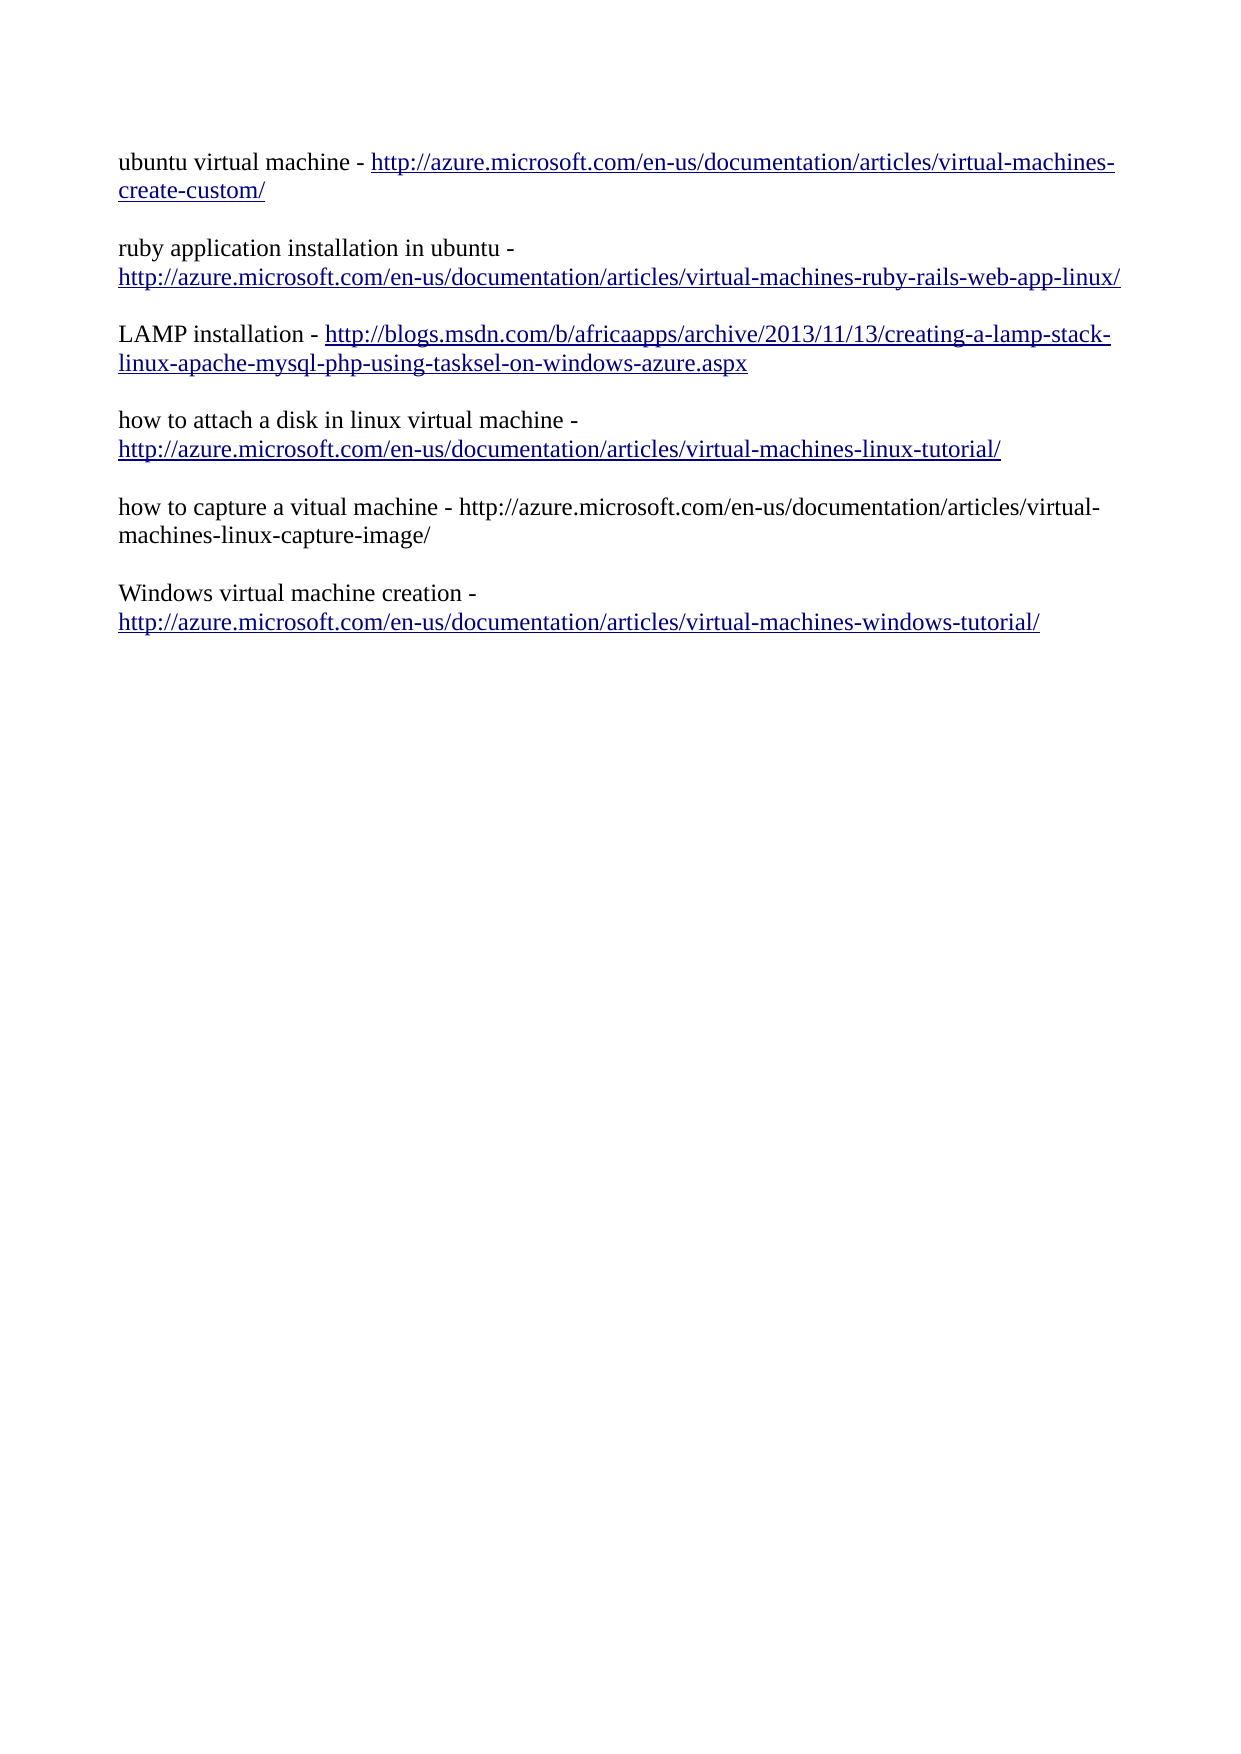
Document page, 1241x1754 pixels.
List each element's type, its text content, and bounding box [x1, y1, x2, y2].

text LAMP installation - http://blogs.msdn.com/b/africaapps/archive/2013/11/13/creating-a-lamp-stack-linux-apache-mysql-php-using-tasksel-on-windows-azure.aspx [118, 319, 1122, 377]
text how to attach a disk in linux virtual machine - http://azure.microsoft.com/en-us/documentation/articles/virtual-machines-linux-tutorial/ [118, 406, 1122, 463]
text how to capture a vitual machine - http://azure.microsoft.com/en-us/documentation/articles/virtual-machines-linux-capture-image/ [118, 492, 1122, 549]
text ubuntu virtual machine - http://azure.microsoft.com/en-us/documentation/articles/virtual-machines-create-custom/ [118, 147, 1122, 204]
text Windows virtual machine creation - http://azure.microsoft.com/en-us/documentation/articles/virtual-machines-windows-tutorial/ [118, 578, 1122, 636]
text ruby application installation in ubuntu - http://azure.microsoft.com/en-us/documentation/articles/virtual-machines-ruby-rails-web-app-linux/ [118, 233, 1122, 291]
